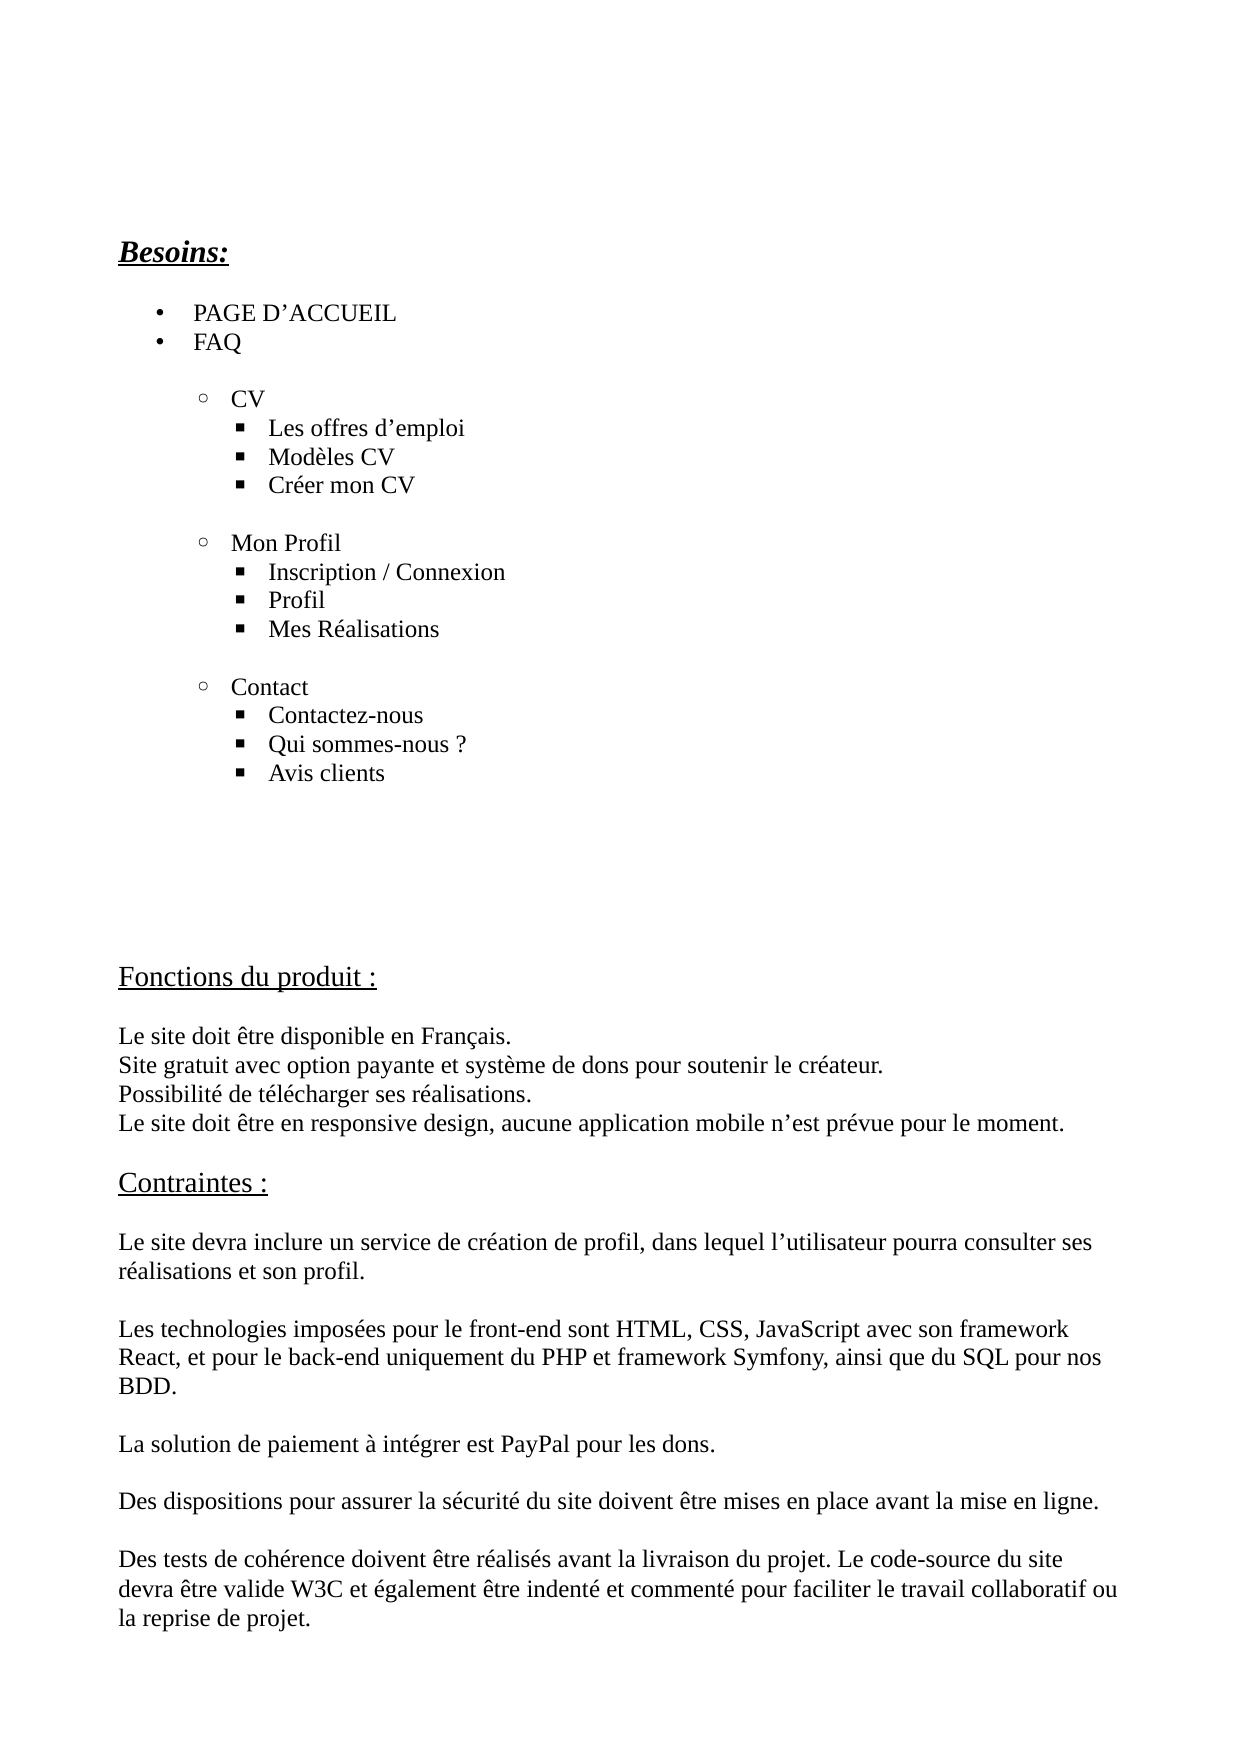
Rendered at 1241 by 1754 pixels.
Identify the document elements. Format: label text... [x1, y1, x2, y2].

text Le site doit être en responsive design, aucune application mobile n’est prévue pour le moment. [118, 1108, 1122, 1136]
text Contraintes : [118, 1165, 1122, 1199]
list Mon Profil [193, 528, 1122, 557]
list Contactez-nous [231, 700, 1122, 729]
text Des tests de cohérence doivent être réalisés avant la livraison du projet. Le code-source du site devra être valide W3C et également être indenté et commenté pour faciliter le travail collaboratif ou la reprise de projet. [118, 1544, 1122, 1632]
list Mes Réalisations [231, 614, 1122, 643]
text Des dispositions pour assurer la sécurité du site doivent être mises en place avant la mise en ligne. [118, 1486, 1122, 1515]
text La solution de paiement à intégrer est PayPal pour les dons. [118, 1429, 1122, 1457]
list Profil [231, 585, 1122, 614]
list Modèles CV [231, 442, 1122, 470]
text Site gratuit avec option payante et système de dons pour soutenir le créateur. [118, 1050, 1122, 1079]
text Le site doit être disponible en Français. [118, 1021, 1122, 1050]
list FAQ [156, 327, 1122, 355]
text Les technologies imposées pour le front-end sont HTML, CSS, JavaScript avec son framework React, et pour le back-end uniquement du PHP et framework Symfony, ainsi que du SQL pour nos BDD. [118, 1314, 1122, 1400]
list Les offres d’emploi [231, 413, 1122, 442]
text Possibilité de télécharger ses réalisations. [118, 1079, 1122, 1108]
list Qui sommes-nous ? [231, 729, 1122, 758]
text Le site devra inclure un service de création de profil, dans lequel l’utilisateur pourra consulter ses réalisations et son profil. [118, 1227, 1122, 1285]
list CV [193, 384, 1122, 413]
list PAGE D’ACCUEIL [156, 298, 1122, 327]
list Contact [193, 672, 1122, 700]
text Besoins: [118, 233, 1122, 269]
list Créer mon CV [231, 470, 1122, 499]
list Inscription / Connexion [231, 557, 1122, 585]
list Avis clients [231, 758, 1122, 787]
text Fonctions du produit : [118, 959, 1122, 993]
